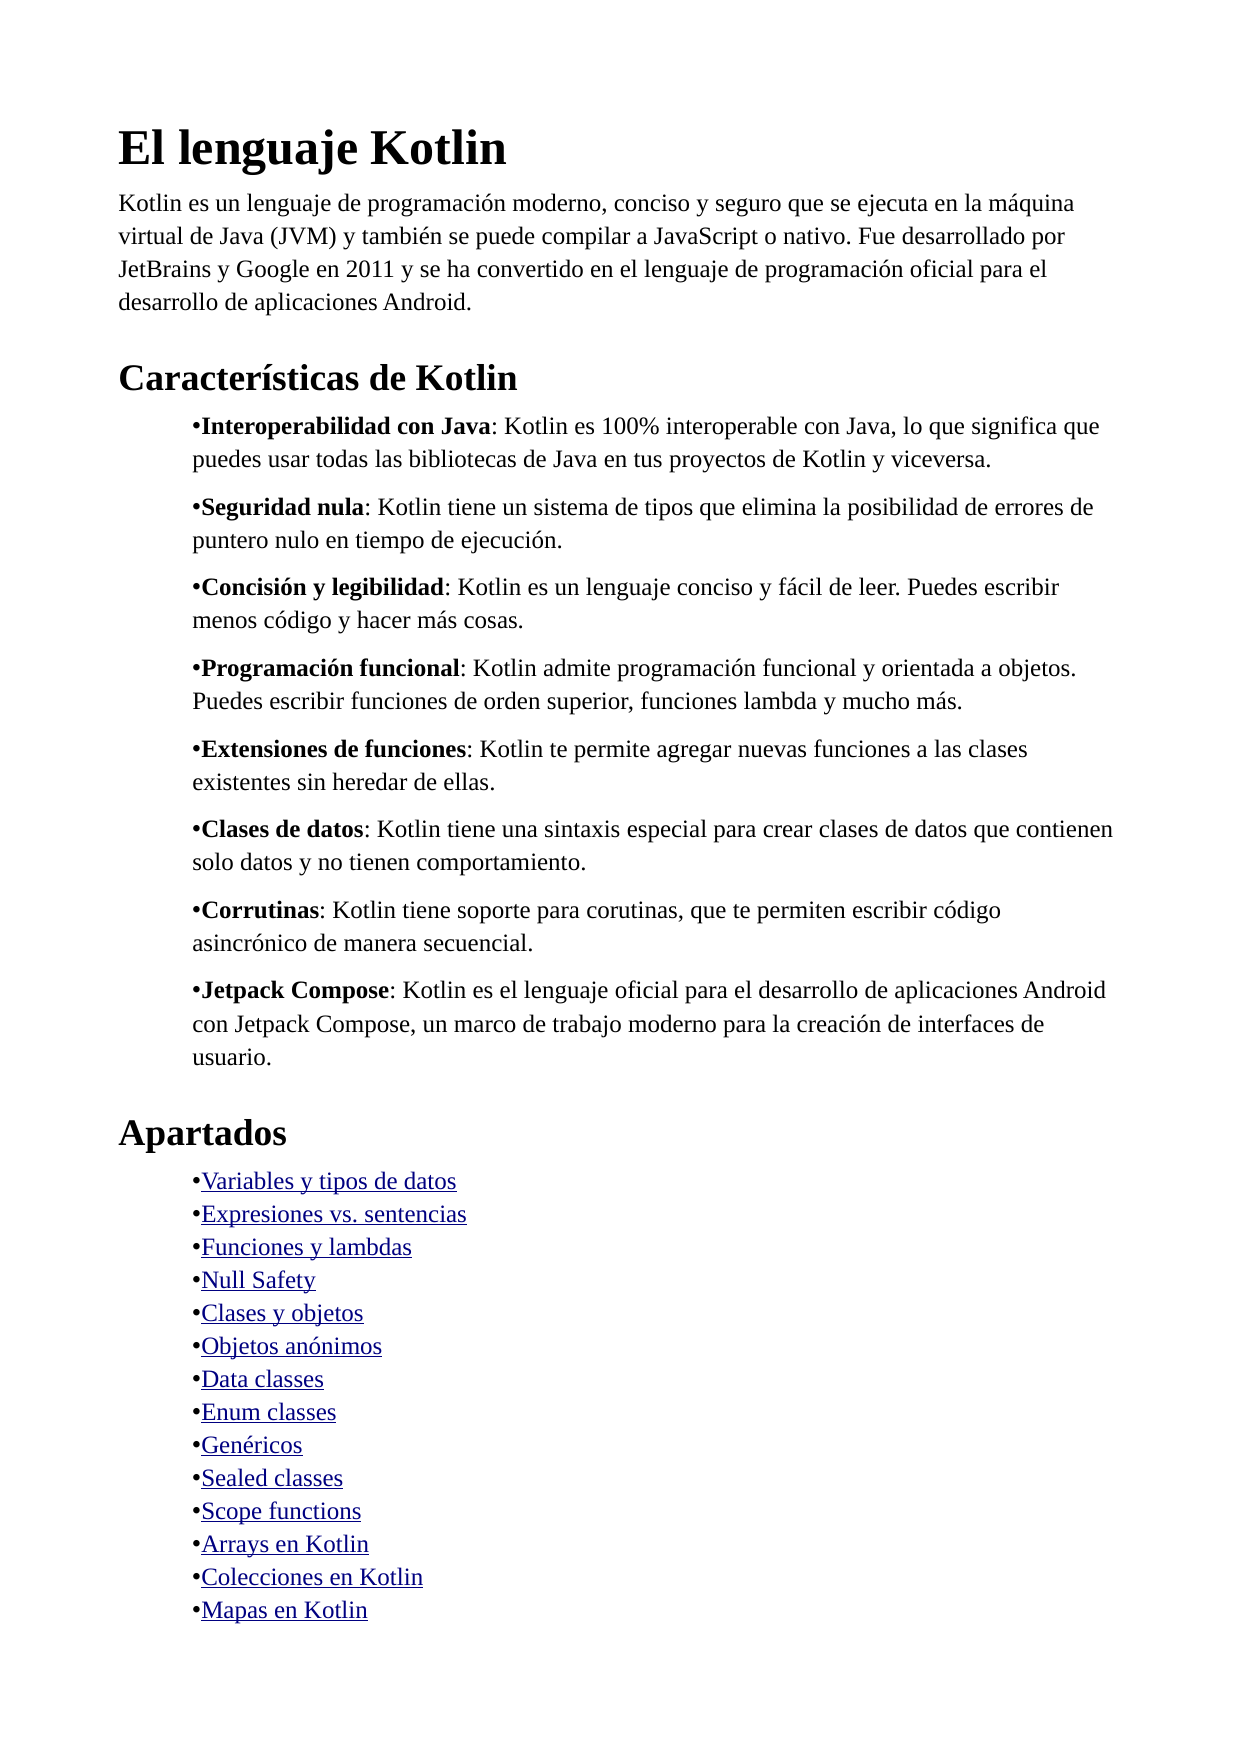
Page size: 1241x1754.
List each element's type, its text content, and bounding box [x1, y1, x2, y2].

subtitle Apartados​ [118, 1110, 1122, 1153]
subtitle El lenguaje Kotlin [118, 118, 1122, 176]
list Null Safety [118, 1265, 1122, 1293]
list Concisión y legibilidad: Kotlin es un lenguaje conciso y fácil de leer. Puedes escribir menos código y hacer más cosas. [118, 572, 1122, 634]
list Seguridad nula: Kotlin tiene un sistema de tipos que elimina la posibilidad de errores de puntero nulo en tiempo de ejecución. [118, 492, 1122, 554]
list Expresiones vs. sentencias [118, 1199, 1122, 1227]
list Colecciones en Kotlin [118, 1562, 1122, 1591]
list Interoperabilidad con Java: Kotlin es 100% interoperable con Java, lo que significa que puedes usar todas las bibliotecas de Java en tus proyectos de Kotlin y viceversa. [118, 411, 1122, 473]
list Sealed classes [118, 1463, 1122, 1492]
list Programación funcional: Kotlin admite programación funcional y orientada a objetos. Puedes escribir funciones de orden superior, funciones lambda y mucho más. [118, 653, 1122, 715]
subtitle Características de Kotlin​ [118, 356, 1122, 399]
list Scope functions [118, 1496, 1122, 1525]
list Mapas en Kotlin [118, 1595, 1122, 1624]
list Arrays en Kotlin [118, 1529, 1122, 1558]
list Genéricos [118, 1430, 1122, 1459]
list Clases y objetos [118, 1298, 1122, 1327]
list Jetpack Compose: Kotlin es el lenguaje oficial para el desarrollo de aplicaciones Android con Jetpack Compose, un marco de trabajo moderno para la creación de interfaces de usuario. [118, 976, 1122, 1070]
list Data classes [118, 1364, 1122, 1393]
text Kotlin es un lenguaje de programación moderno, conciso y seguro que se ejecuta en la máquina virtual de Java (JVM) y también se puede compilar a JavaScript o nativo. Fue desarrollado por JetBrains y Google en 2011 y se ha convertido en el lenguaje de programación oficial para el desarrollo de aplicaciones Android. [118, 188, 1122, 316]
list Extensiones de funciones: Kotlin te permite agregar nuevas funciones a las clases existentes sin heredar de ellas. [118, 734, 1122, 796]
list Objetos anónimos [118, 1331, 1122, 1359]
list Corrutinas: Kotlin tiene soporte para corutinas, que te permiten escribir código asincrónico de manera secuencial. [118, 895, 1122, 957]
list Funciones y lambdas [118, 1232, 1122, 1261]
list Enum classes [118, 1397, 1122, 1426]
list Clases de datos: Kotlin tiene una sintaxis especial para crear clases de datos que contienen solo datos y no tienen comportamiento. [118, 814, 1122, 876]
list Variables y tipos de datos [118, 1166, 1122, 1194]
